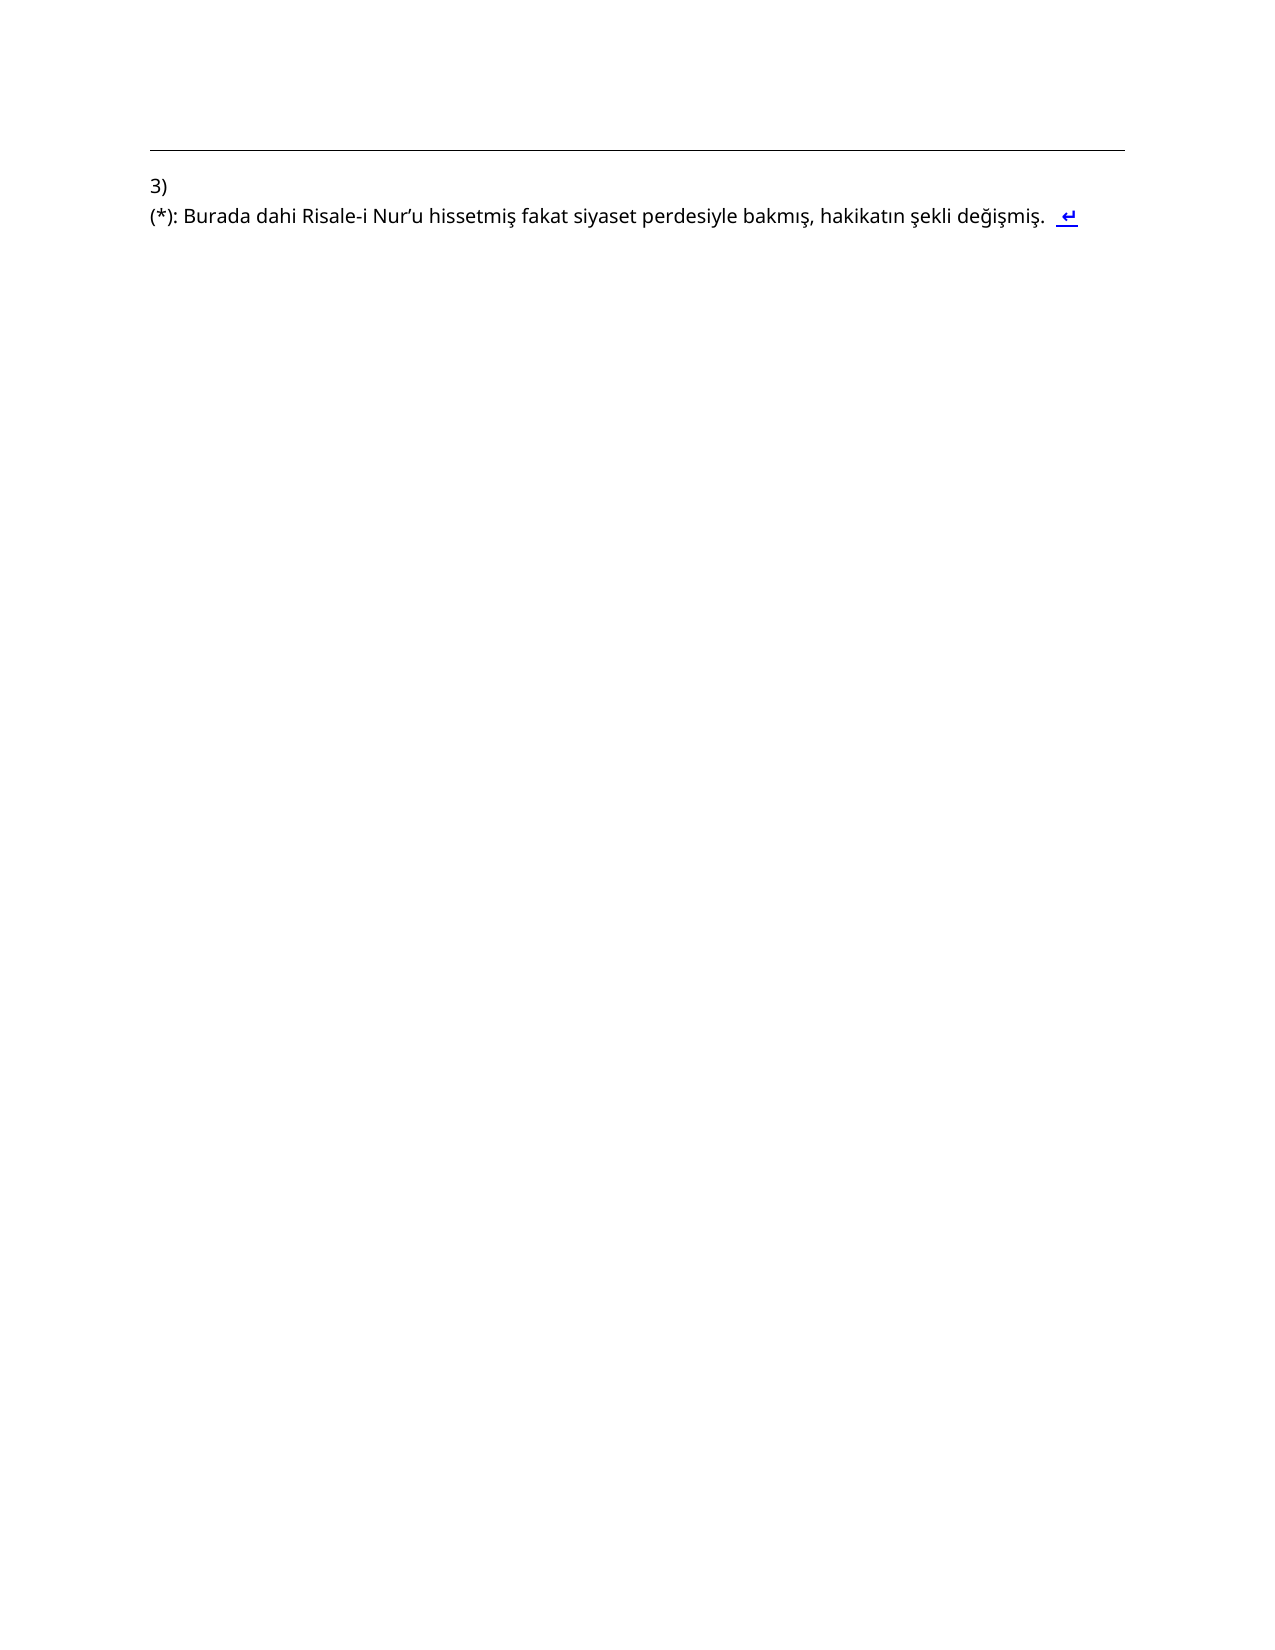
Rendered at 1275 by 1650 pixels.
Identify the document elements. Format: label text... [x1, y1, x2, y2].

text (*): Burada dahi Risale-i Nur’u hissetmiş fakat siyaset perdesiyle bakmış, hakikatın şekli değişmiş. ↵ [150, 199, 1125, 229]
text 3) [150, 151, 1125, 199]
